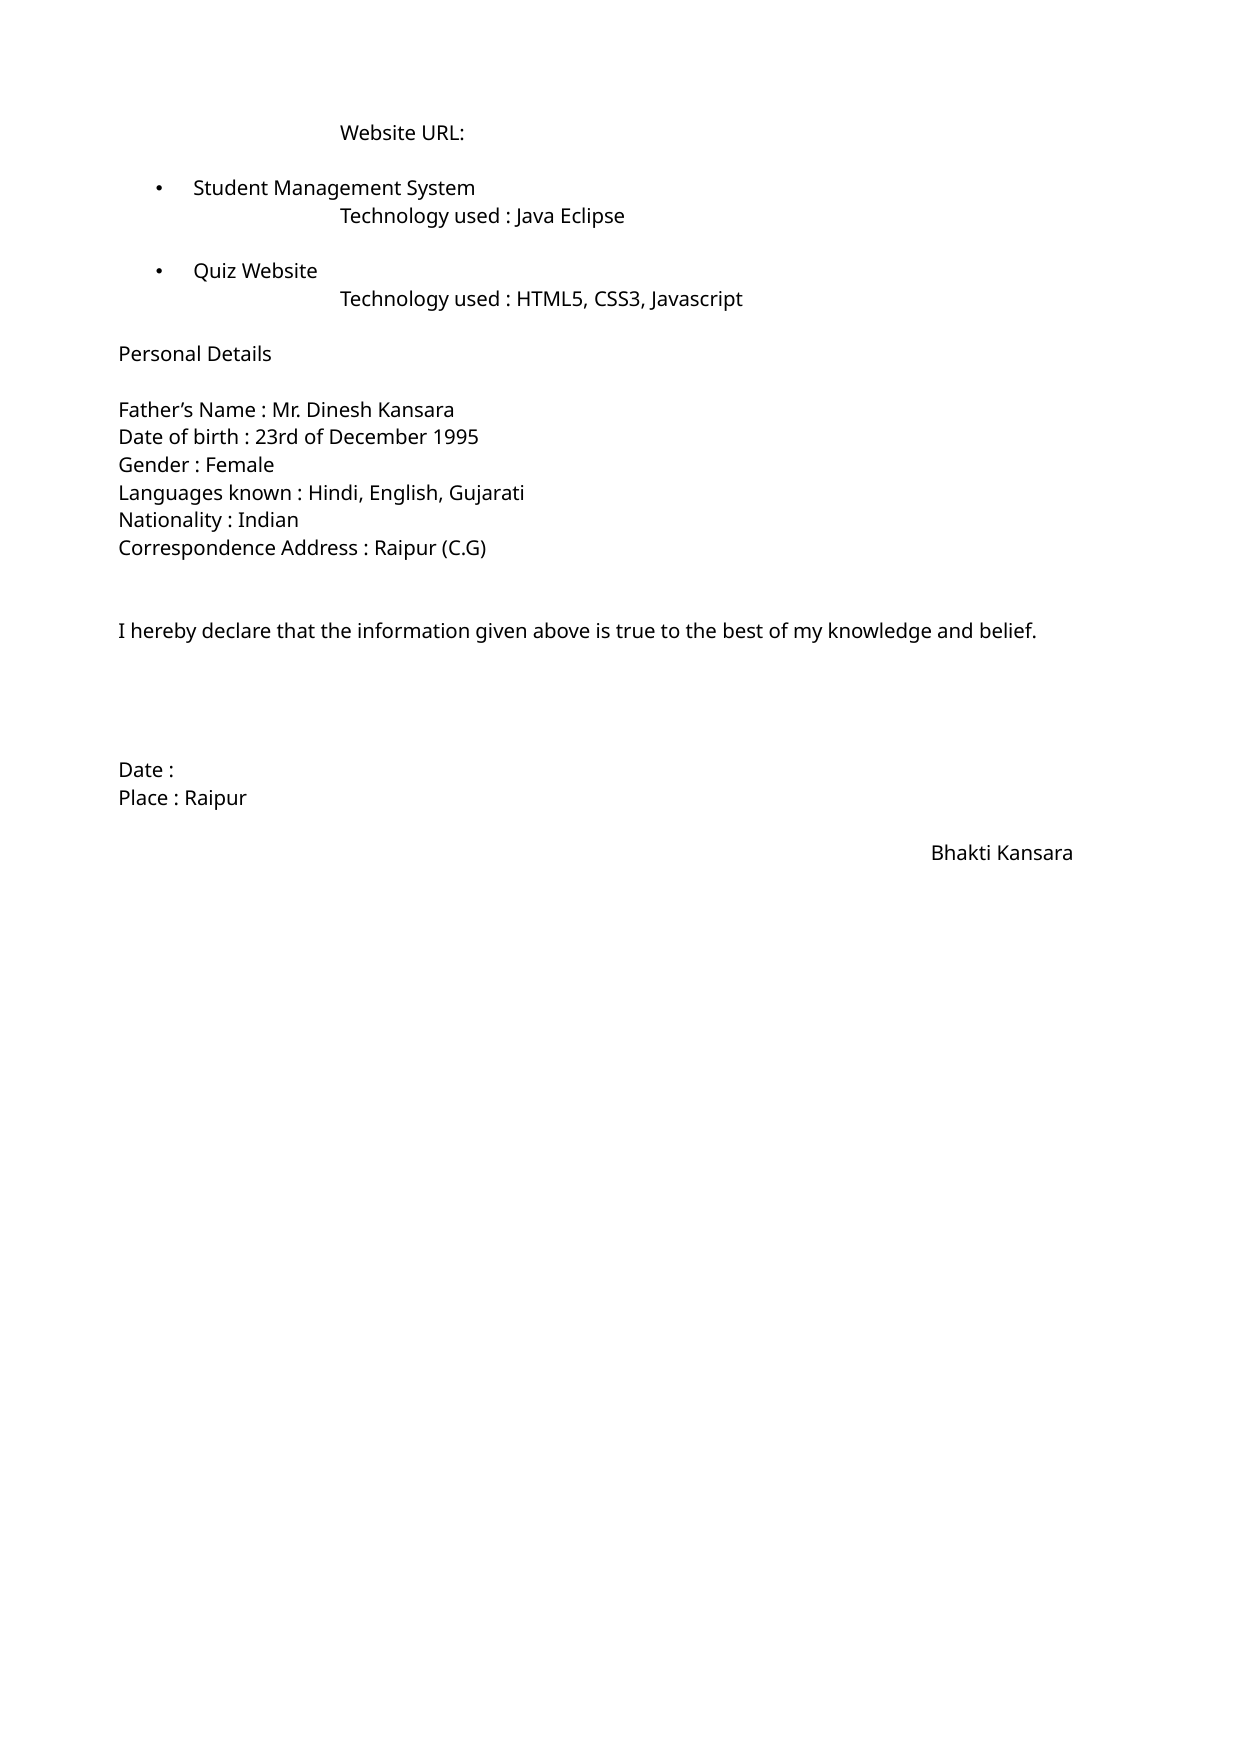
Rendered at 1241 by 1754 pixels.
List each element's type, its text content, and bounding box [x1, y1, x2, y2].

text Bhakti Kansara [118, 838, 1122, 866]
text Place : Raipur [118, 783, 1122, 811]
list Quiz Website [156, 257, 1122, 284]
text Gender : Female [118, 451, 1122, 478]
text Personal Details [118, 340, 1122, 367]
text Nationality : Indian [118, 506, 1122, 534]
text Technology used : Java Eclipse [118, 201, 1122, 229]
text Website URL: [118, 118, 1122, 146]
text Father’s Name : Mr. Dinesh Kansara [118, 395, 1122, 423]
text Date of birth : 23rd of December 1995 [118, 423, 1122, 451]
text Date : [118, 755, 1122, 783]
text I hereby declare that the information given above is true to the best of my knowledge and belief. [118, 617, 1122, 644]
text Technology used : HTML5, CSS3, Javascript [118, 284, 1122, 312]
text Correspondence Address : Raipur (C.G) [118, 534, 1122, 561]
list Student Management System [156, 173, 1122, 201]
text Languages known : Hindi, English, Gujarati [118, 478, 1122, 506]
